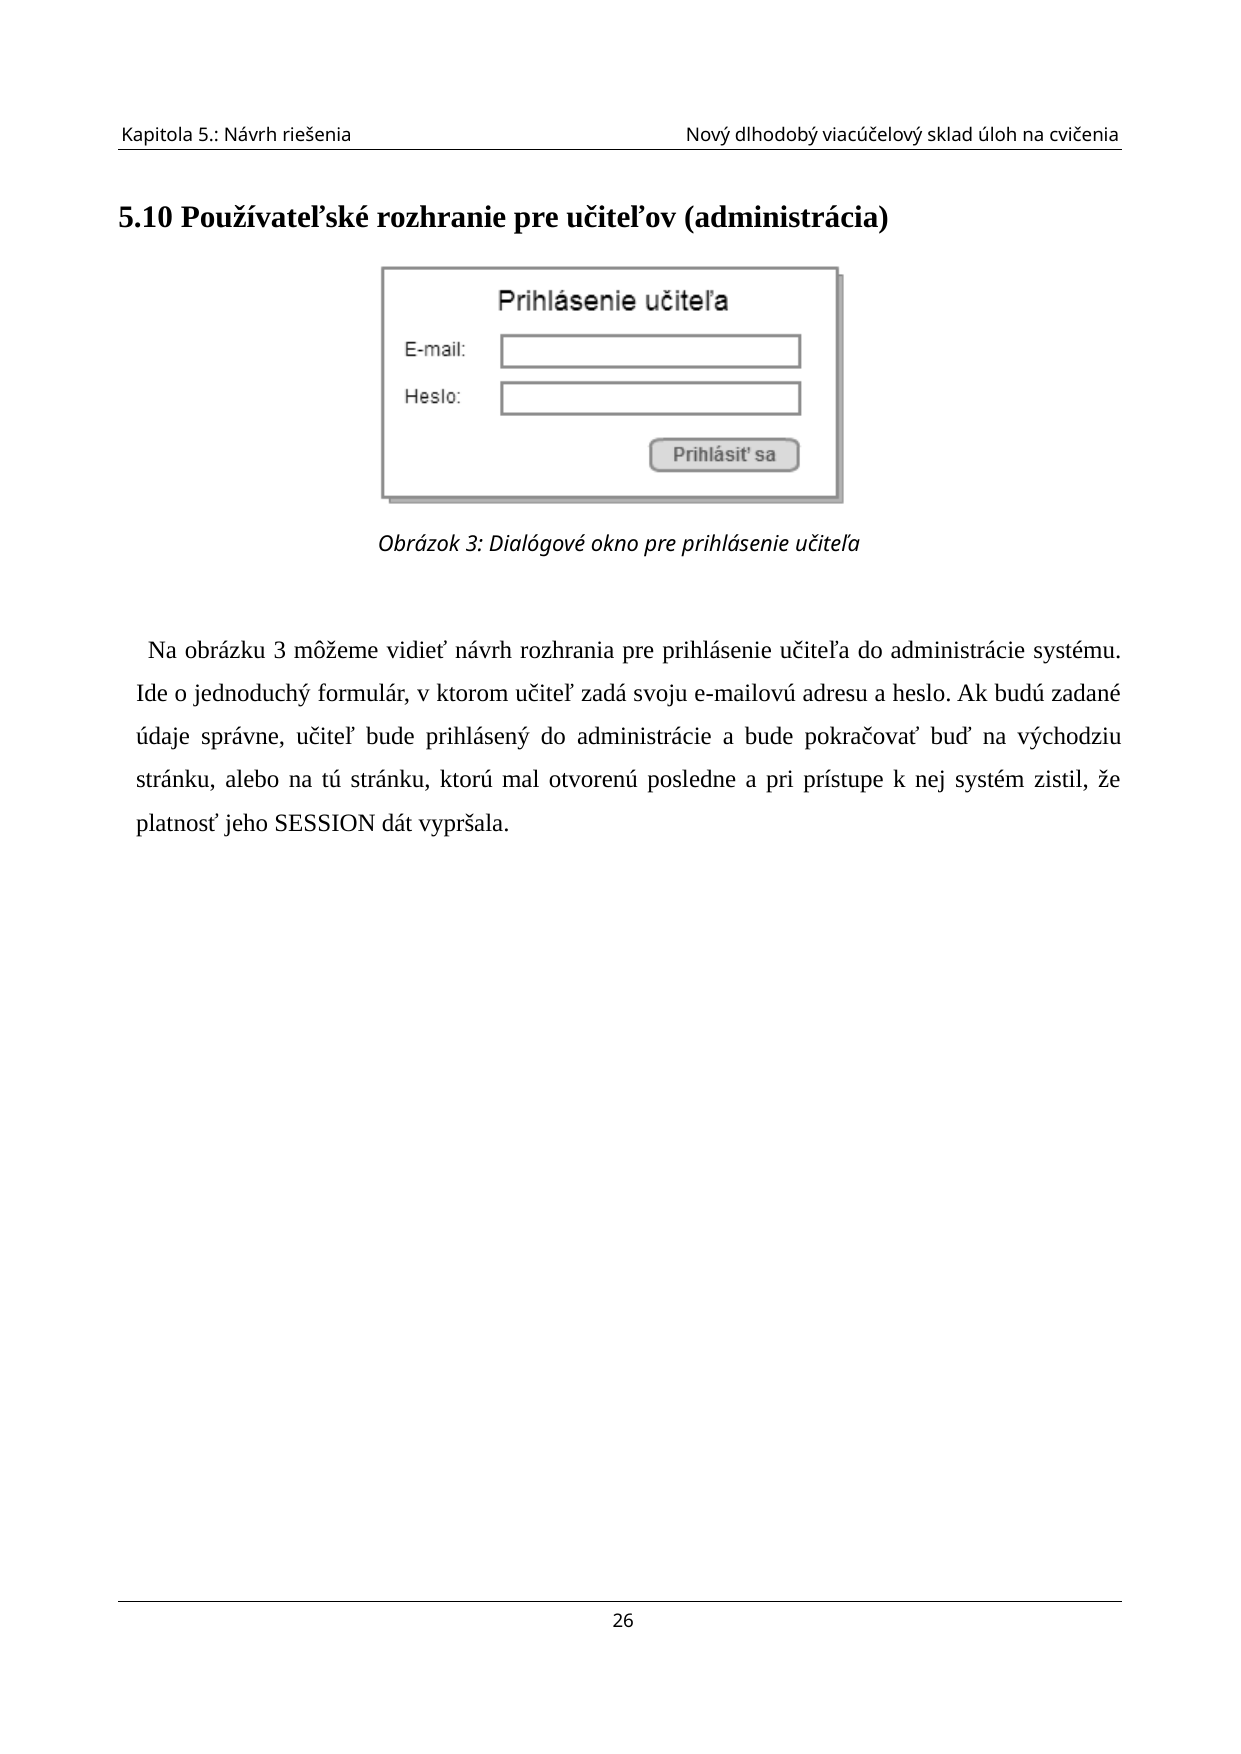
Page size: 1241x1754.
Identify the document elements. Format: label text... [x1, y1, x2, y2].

text Na obrázku 3 môžeme vidieť návrh rozhrania pre prihlásenie učiteľa do administrácie systému. Ide o jednoduchý formulár, v ktorom učiteľ zadá svoju e-mailovú adresu a heslo. Ak budú zadané údaje správne, učiteľ bude prihlásený do administrácie a bude pokračovať buď na východziu stránku, alebo na tú stránku, ktorú mal otvorenú posledne a pri prístupe k nej systém zistil, že platnosť jeho SESSION dát vypršala. [136, 635, 1122, 836]
picture [372, 259, 868, 529]
subtitle Používateľské rozhranie pre učiteľov (administrácia) [118, 199, 1122, 234]
text Obrázok 3: Dialógové okno pre prihlásenie učiteľa [372, 529, 868, 558]
